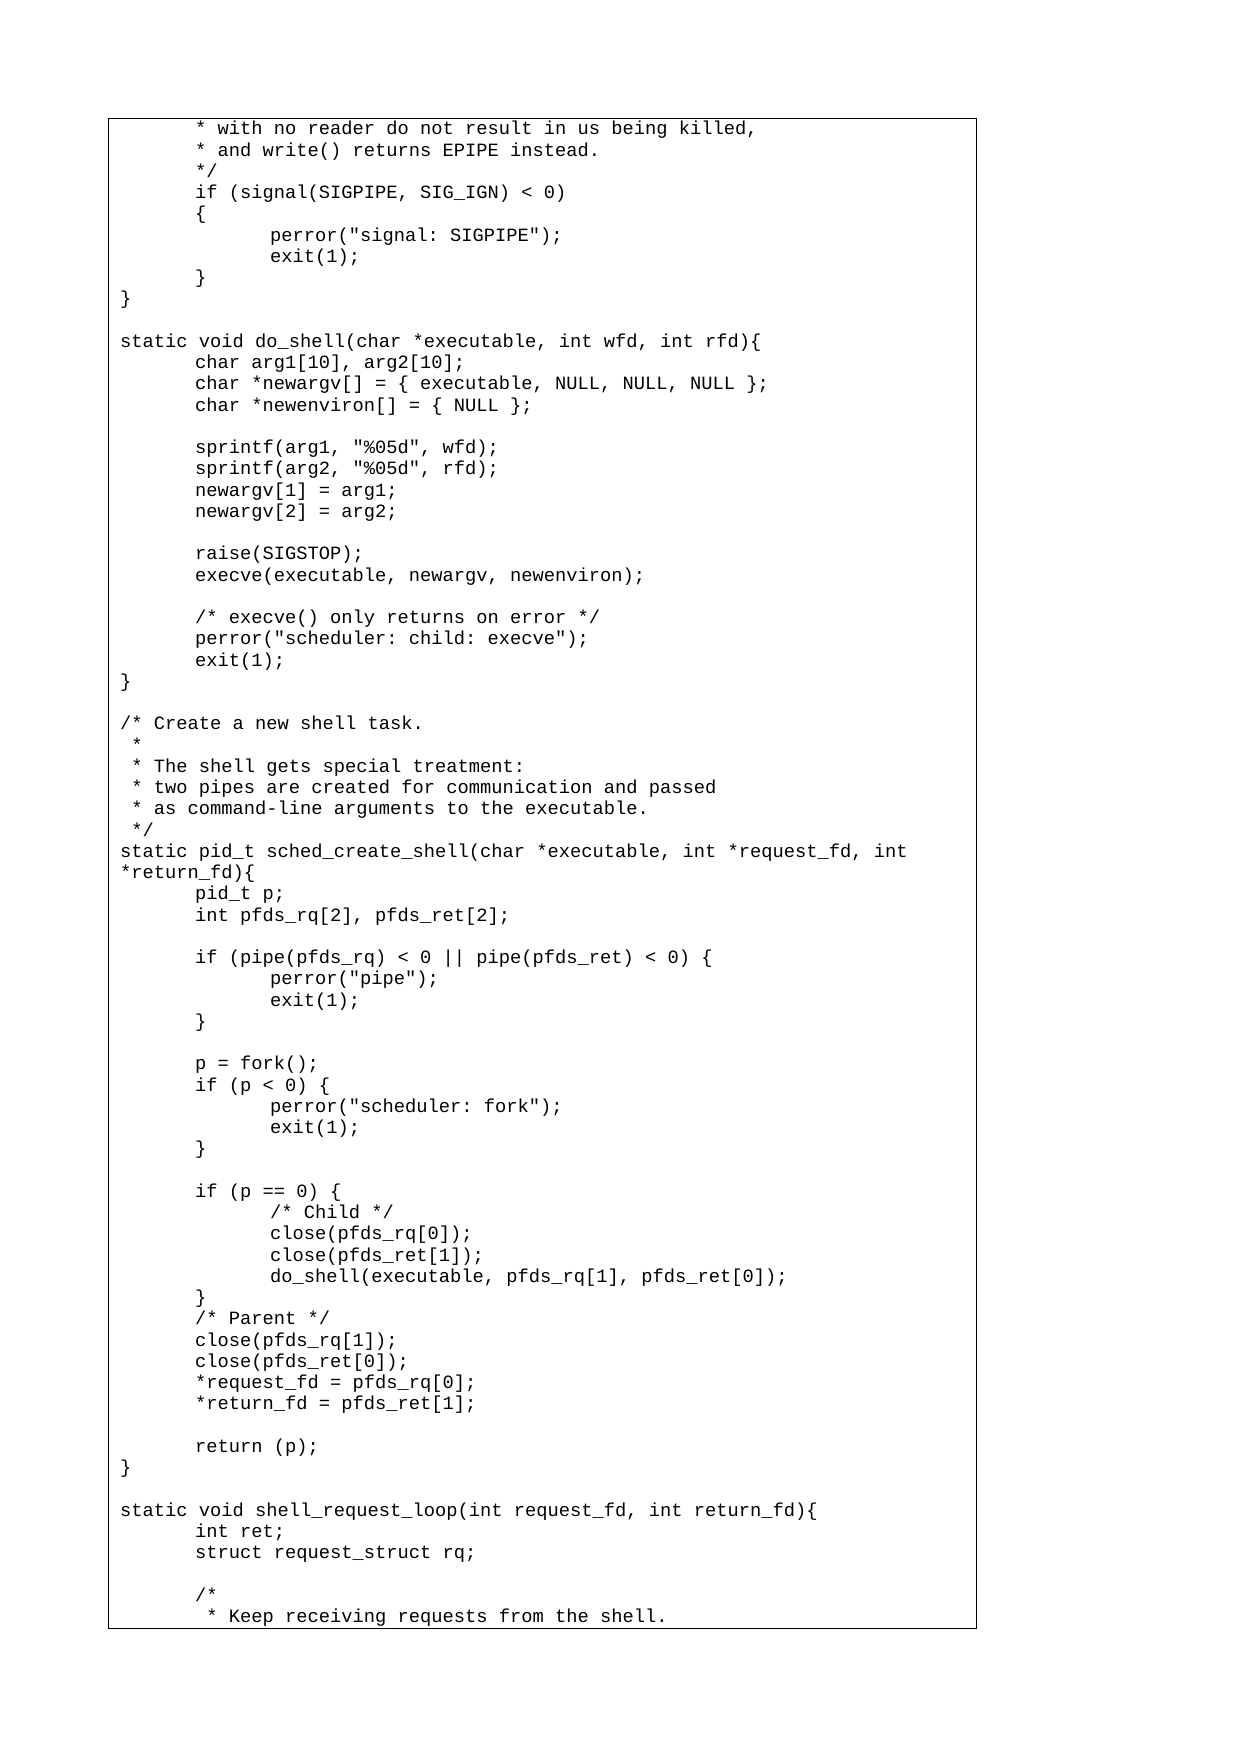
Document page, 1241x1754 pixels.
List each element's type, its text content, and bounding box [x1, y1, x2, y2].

table_header * with no reader do not result in us being killed, * and write() returns EPIPE instead. */ if (signal(SIGPIPE, SIG_IGN) < 0) { perror("signal: SIGPIPE"); exit(1); } } static void do_shell(char *executable, int wfd, int rfd){ char arg1[10], arg2[10]; char *newargv[] = { executable, NULL, NULL, NULL }; char *newenviron[] = { NULL }; sprintf(arg1, "%05d", wfd); sprintf(arg2, "%05d", rfd); newargv[1] = arg1; newargv[2] = arg2; raise(SIGSTOP); execve(executable, newargv, newenviron); /* execve() only returns on error */ perror("scheduler: child: execve"); exit(1); } /* Create a new shell task. * * The shell gets special treatment: * two pipes are created for communication and passed * as command-line arguments to the executable. */ static pid_t sched_create_shell(char *executable, int *request_fd, int *return_fd){ pid_t p; int pfds_rq[2], pfds_ret[2]; if (pipe(pfds_rq) < 0 || pipe(pfds_ret) < 0) { perror("pipe"); exit(1); } p = fork(); if (p < 0) { perror("scheduler: fork"); exit(1); } if (p == 0) { /* Child */ close(pfds_rq[0]); close(pfds_ret[1]); do_shell(executable, pfds_rq[1], pfds_ret[0]); } /* Parent */ close(pfds_rq[1]); close(pfds_ret[0]); *request_fd = pfds_rq[0]; *return_fd = pfds_ret[1]; return (p); } static void shell_request_loop(int request_fd, int return_fd){ int ret; struct request_struct rq; /* * Keep receiving requests from the shell. [109, 119, 976, 1628]
